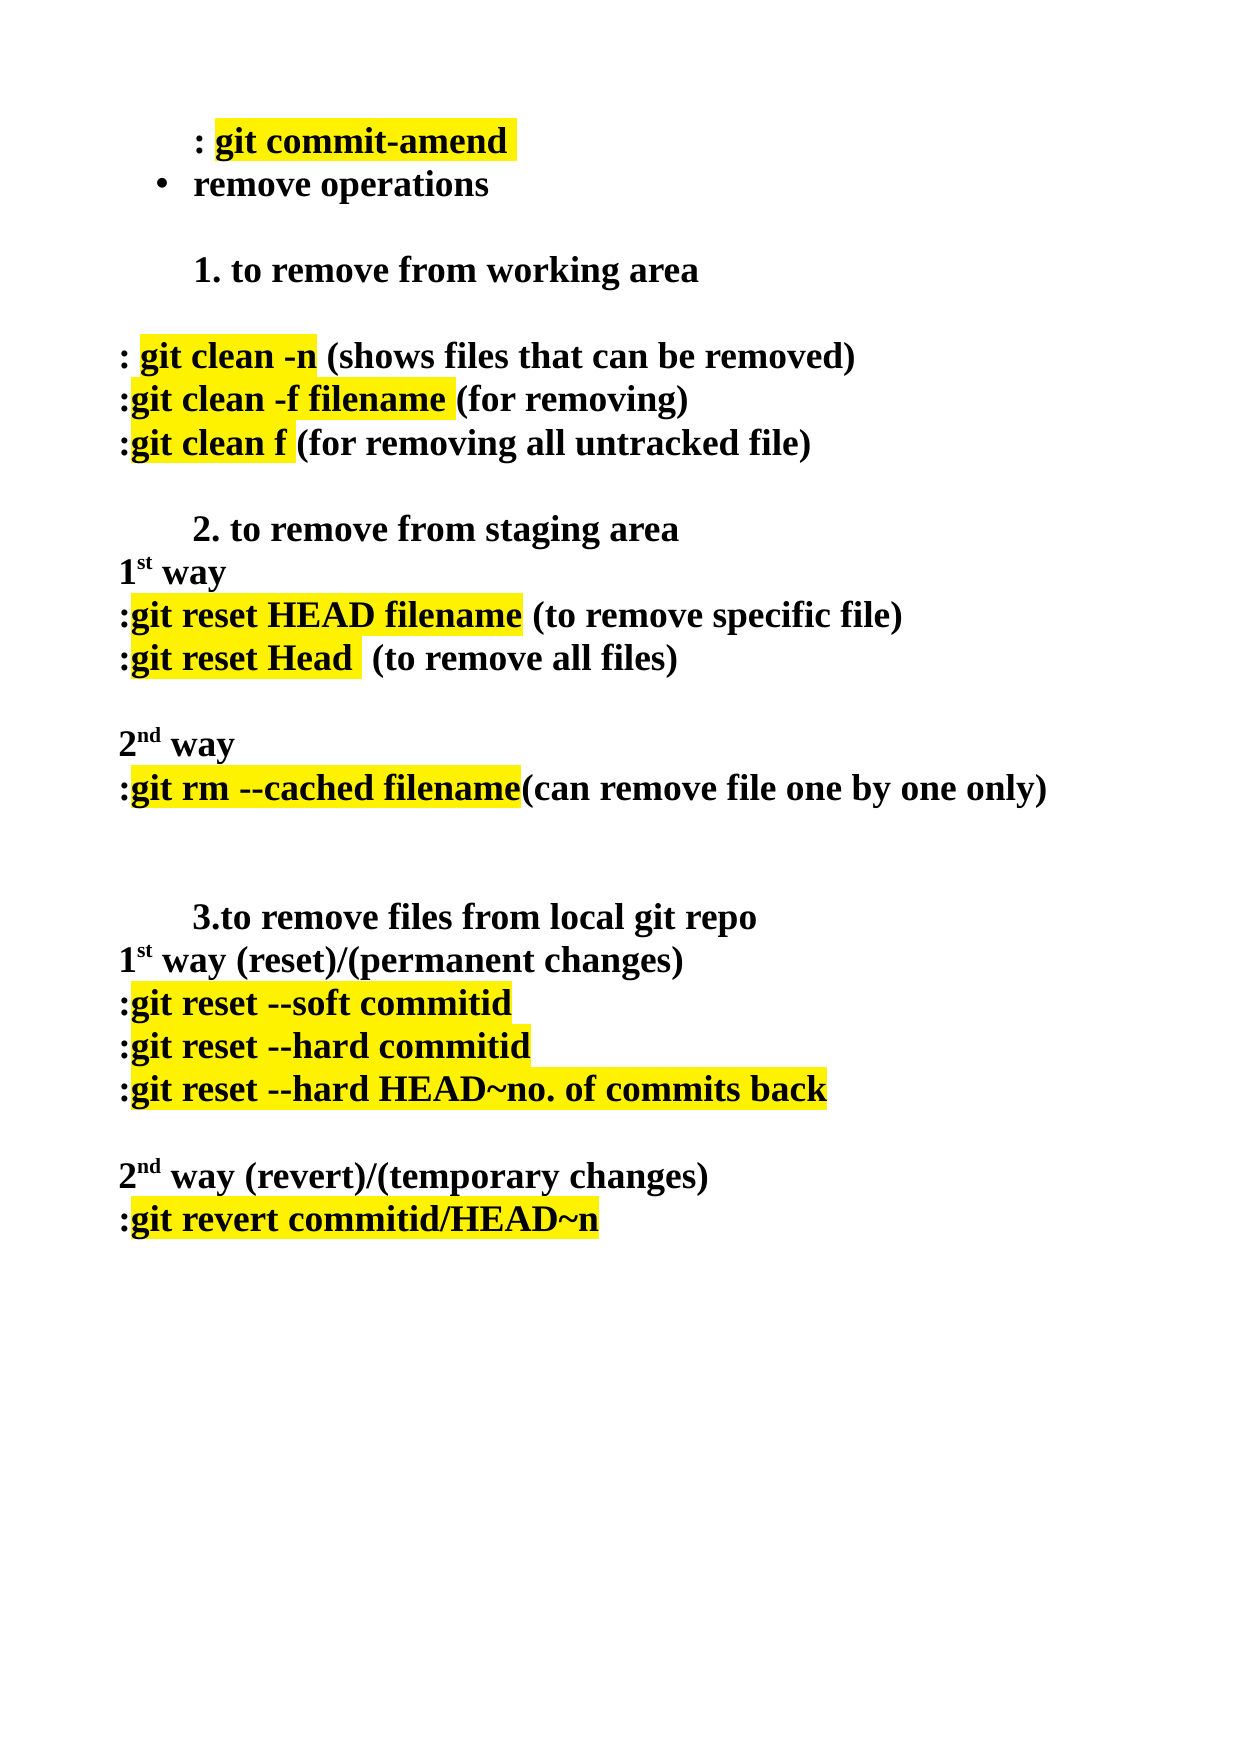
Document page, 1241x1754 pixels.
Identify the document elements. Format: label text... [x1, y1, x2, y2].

text 1st way [118, 549, 1122, 592]
text :git reset HEAD filename (to remove specific file) [118, 592, 1122, 636]
text :git revert commitid/HEAD~n [118, 1196, 1122, 1239]
list remove operations [156, 161, 1122, 204]
text :git clean f (for removing all untracked file) [118, 420, 1122, 463]
text :git clean -f filename (for removing) [118, 377, 1122, 420]
text 3.to remove files from local git repo [118, 894, 1122, 937]
list : git commit-amend [156, 118, 1122, 161]
list 1. to remove from working area [156, 247, 1122, 291]
text :git reset Head (to remove all files) [118, 636, 1122, 679]
text 2nd way (revert)/(temporary changes) [118, 1153, 1122, 1196]
text 1st way (reset)/(permanent changes) [118, 937, 1122, 981]
text :git reset --hard commitid [118, 1024, 1122, 1067]
text :git rm --cached filename(can remove file one by one only) [118, 765, 1122, 808]
text :git reset --soft commitid [118, 981, 1122, 1024]
text 2. to remove from staging area [118, 506, 1122, 549]
text : git clean -n (shows files that can be removed) [118, 334, 1122, 377]
text 2nd way [118, 722, 1122, 765]
text :git reset --hard HEAD~no. of commits back [118, 1067, 1122, 1110]
